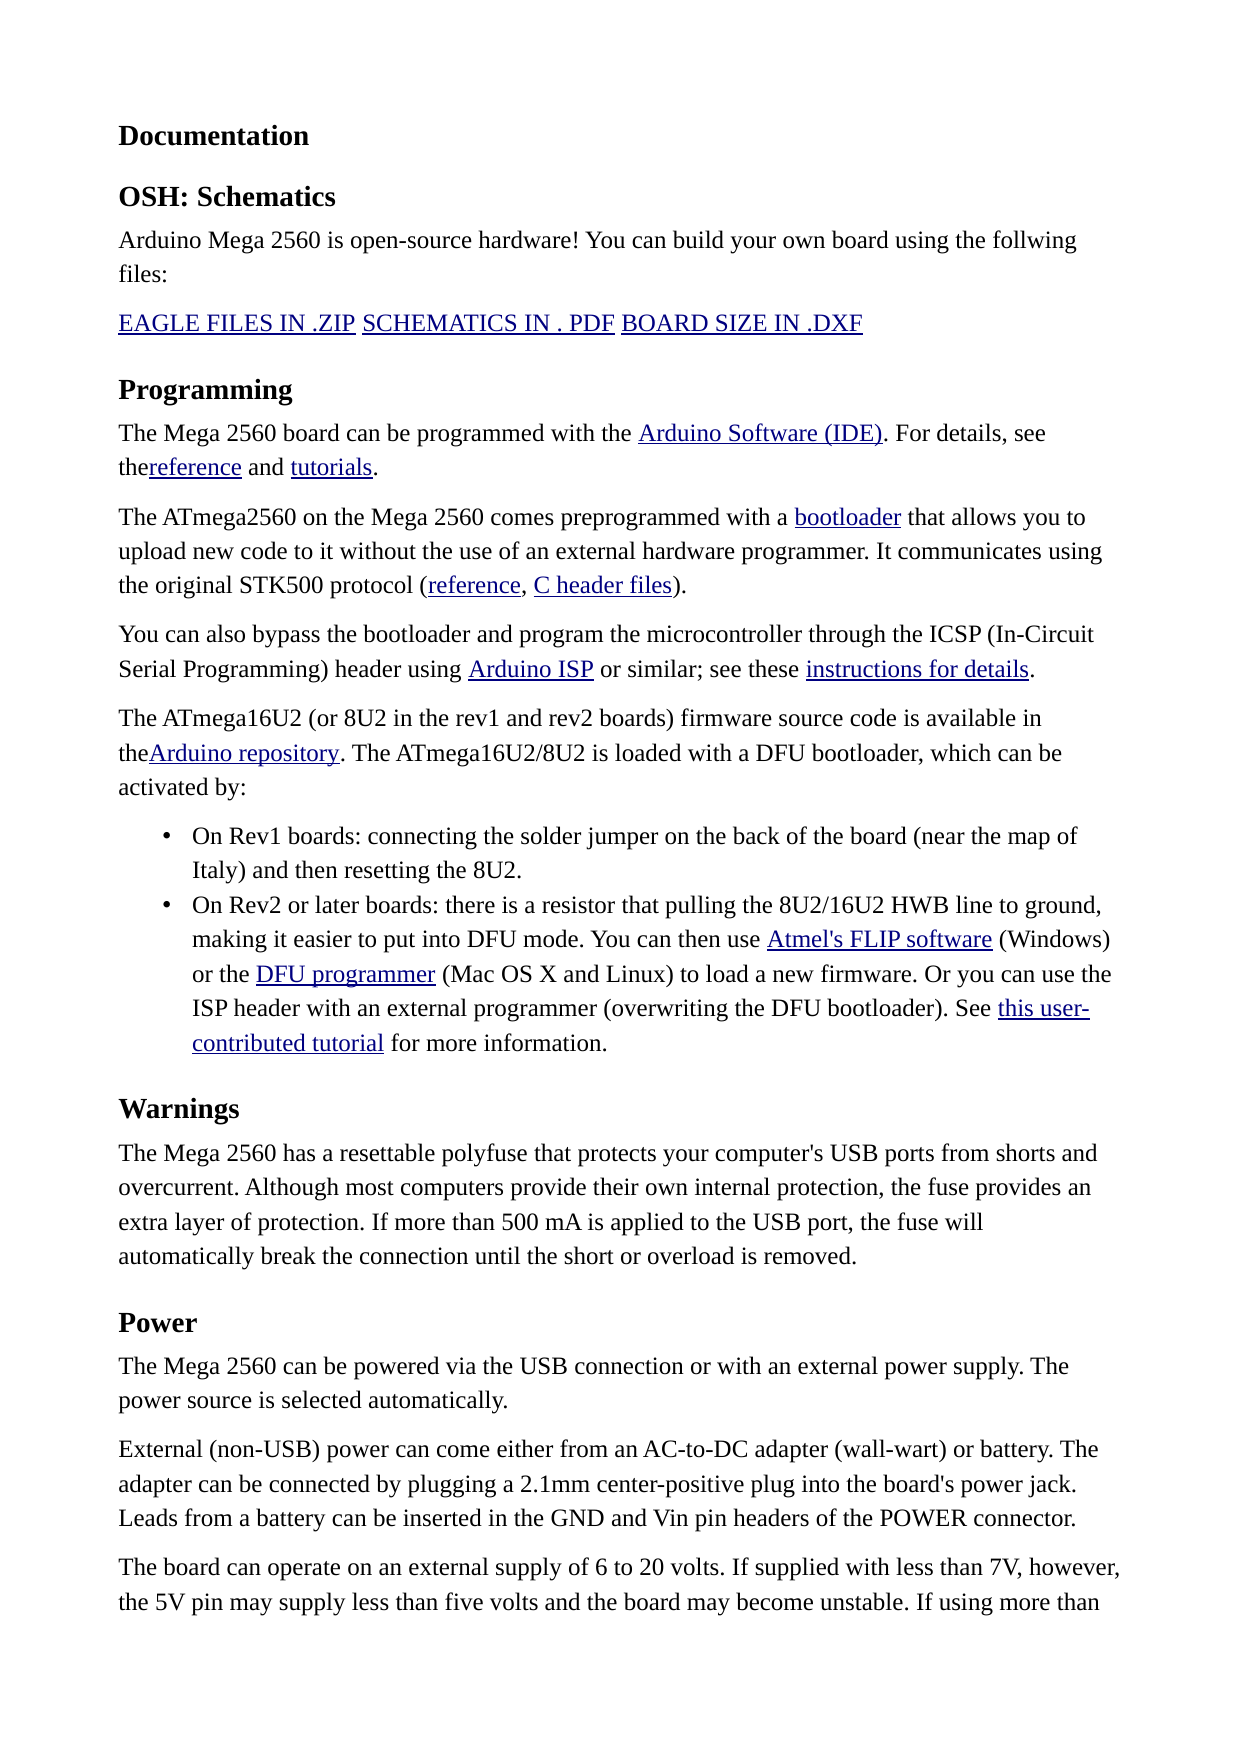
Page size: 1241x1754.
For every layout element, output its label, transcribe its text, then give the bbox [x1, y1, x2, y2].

text External (non-USB) power can come either from an AC-to-DC adapter (wall-wart) or battery. The adapter can be connected by plugging a 2.1mm center-positive plug into the board's power jack. Leads from a battery can be inserted in the GND and Vin pin headers of the POWER connector. [118, 1434, 1122, 1532]
text The ATmega2560 on the Mega 2560 comes preprogrammed with a bootloader that allows you to upload new code to it without the use of an external hardware programmer. It communicates using the original STK500 protocol (reference, C header files). [118, 502, 1122, 599]
subtitle Power [118, 1305, 1122, 1338]
text You can also bypass the bootloader and program the microcontroller through the ICSP (In-Circuit Serial Programming) header using Arduino ISP or similar; see these instructions for details. [118, 619, 1122, 683]
text The board can operate on an external supply of 6 to 20 volts. If supplied with less than 7V, however, the 5V pin may supply less than five volts and the board may become unstable. If using more than [118, 1552, 1122, 1616]
subtitle Warnings [118, 1092, 1122, 1125]
text EAGLE FILES IN .ZIP SCHEMATICS IN . PDF BOARD SIZE IN .DXF [118, 308, 1122, 337]
subtitle Programming [118, 372, 1122, 406]
list On Rev1 boards: connecting the solder jumper on the back of the board (near the map of Italy) and then resetting the 8U2. [162, 821, 1122, 884]
list On Rev2 or later boards: there is a resistor that pulling the 8U2/16U2 HWB line to ground, making it easier to put into DFU mode. You can then use Atmel's FLIP software (Windows) or the DFU programmer (Mac OS X and Linux) to load a new firmware. Or you can use the ISP header with an external programmer (overwriting the DFU bootloader). See this user-contributed tutorial for more information. [162, 890, 1122, 1057]
text The Mega 2560 has a resettable polyfuse that protects your computer's USB ports from shorts and overcurrent. Although most computers provide their own internal protection, the fuse provides an extra layer of protection. If more than 500 mA is applied to the USB port, the fuse will automatically break the connection until the short or overload is removed. [118, 1138, 1122, 1270]
text The ATmega16U2 (or 8U2 in the rev1 and rev2 boards) firmware source code is available in theArduino repository. The ATmega16U2/8U2 is loaded with a DFU bootloader, which can be activated by: [118, 703, 1122, 801]
text The Mega 2560 can be powered via the USB connection or with an external power supply. The power source is selected automatically. [118, 1351, 1122, 1414]
subtitle OSH: Schematics [118, 179, 1122, 212]
text Arduino Mega 2560 is open-source hardware! You can build your own board using the follwing files: [118, 225, 1122, 288]
subtitle Documentation [118, 118, 1122, 152]
text The Mega 2560 board can be programmed with the Arduino Software (IDE). For details, see thereference and tutorials. [118, 418, 1122, 481]
